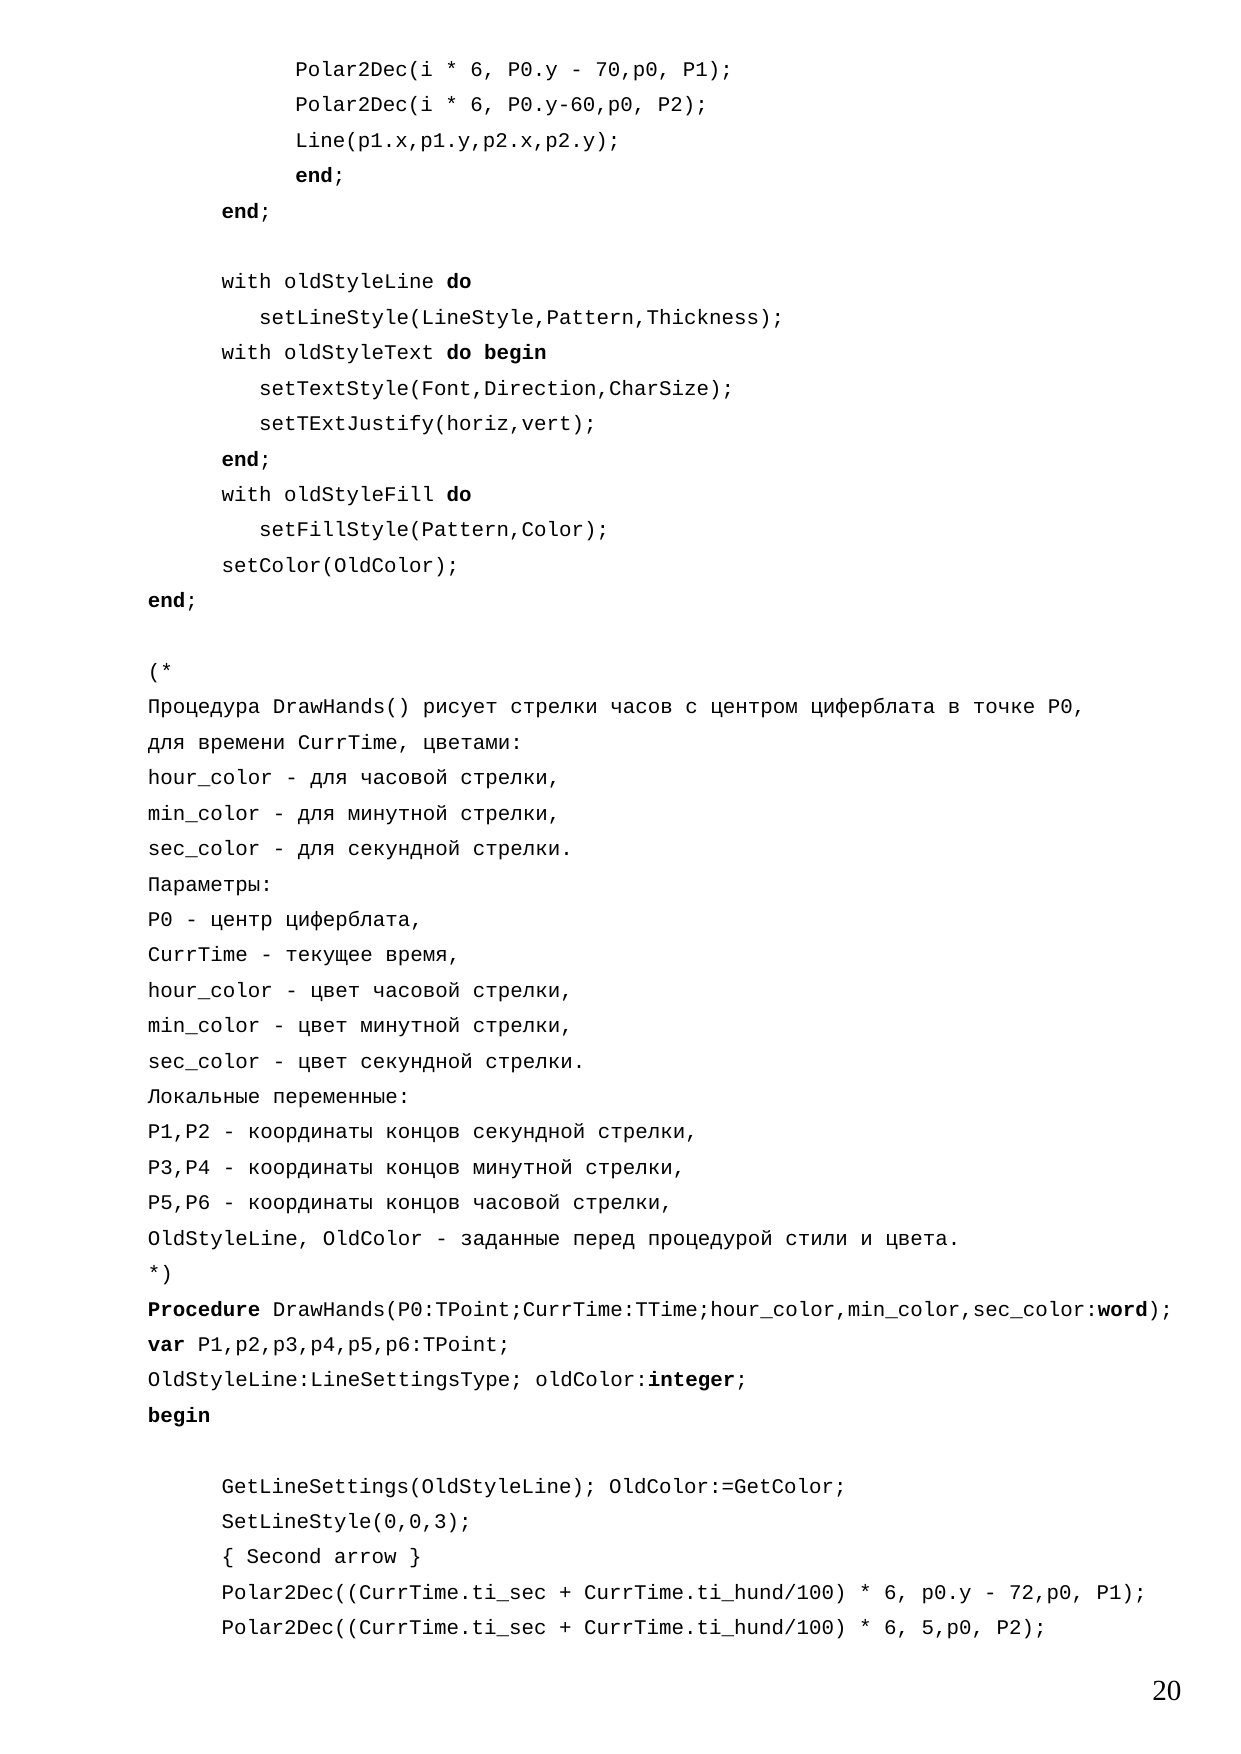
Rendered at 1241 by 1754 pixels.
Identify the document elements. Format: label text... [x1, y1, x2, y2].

text OldStyleLine, OldColor - заданные перед процедурой стили и цвета. [148, 1228, 1181, 1251]
text P3,P4 - координаты концов минутной стрелки, [148, 1157, 1181, 1181]
text GetLineSettings(OldStyleLine); OldColor:=GetColor; [148, 1476, 1181, 1499]
text min_color - цвет минутной стрелки, [148, 1015, 1181, 1039]
text { Second arrow } [148, 1547, 1181, 1570]
text end; [148, 201, 1181, 224]
text sec_color - цвет секундной стрелки. [148, 1051, 1181, 1074]
text sec_color - для секундной стрелки. [148, 838, 1181, 862]
text P1,P2 - координаты концов секундной стрелки, [148, 1122, 1181, 1145]
text Локальные переменные: [148, 1086, 1181, 1110]
text with oldStyleLine do [148, 272, 1181, 295]
text Polar2Dec(i * 6, P0.y-60,p0, P2); [148, 94, 1181, 118]
text Polar2Dec((CurrTime.ti_sec + CurrTime.ti_hund/100) * 6, 5,p0, P2); [148, 1617, 1181, 1641]
text begin [148, 1405, 1181, 1428]
text setTextStyle(Font,Direction,CharSize); [148, 378, 1181, 401]
text hour_color - для часовой стрелки, [148, 767, 1181, 791]
text with oldStyleFill do [148, 484, 1181, 508]
text setFillStyle(Pattern,Color); [148, 519, 1181, 543]
text *) [148, 1263, 1181, 1287]
text Процедура DrawHands() рисует стрелки часов с центром циферблата в точке P0, [148, 697, 1181, 720]
text Polar2Dec(i * 6, P0.y - 70,p0, P1); [148, 59, 1181, 83]
text hour_color - цвет часовой стрелки, [148, 980, 1181, 1003]
text setTExtJustify(horiz,vert); [148, 413, 1181, 437]
text end; [148, 449, 1181, 472]
text end; [148, 165, 1181, 189]
text setColor(OldColor); [148, 555, 1181, 578]
text var P1,p2,p3,p4,p5,p6:TPoint; [148, 1334, 1181, 1358]
text end; [148, 590, 1181, 614]
text with oldStyleText do begin [148, 342, 1181, 366]
text Параметры: [148, 874, 1181, 897]
text OldStyleLine:LineSettingsType; oldColor:integer; [148, 1369, 1181, 1393]
text Procedure DrawHands(P0:TPoint;CurrTime:TTime;hour_color,min_color,sec_color:word); [148, 1299, 1181, 1322]
text SetLineStyle(0,0,3); [148, 1511, 1181, 1535]
text CurrTime - текущее время, [148, 944, 1181, 968]
text P5,P6 - координаты концов часовой стрелки, [148, 1192, 1181, 1216]
text setLineStyle(LineStyle,Pattern,Thickness); [148, 307, 1181, 331]
text min_color - для минутной стрелки, [148, 803, 1181, 826]
text P0 - центр циферблата, [148, 909, 1181, 933]
text для времени CurrTime, цветами: [148, 732, 1181, 756]
text Polar2Dec((CurrTime.ti_sec + CurrTime.ti_hund/100) * 6, p0.y - 72,p0, P1); [148, 1582, 1181, 1606]
text Line(p1.x,p1.y,p2.x,p2.y); [148, 130, 1181, 153]
text (* [148, 661, 1181, 685]
